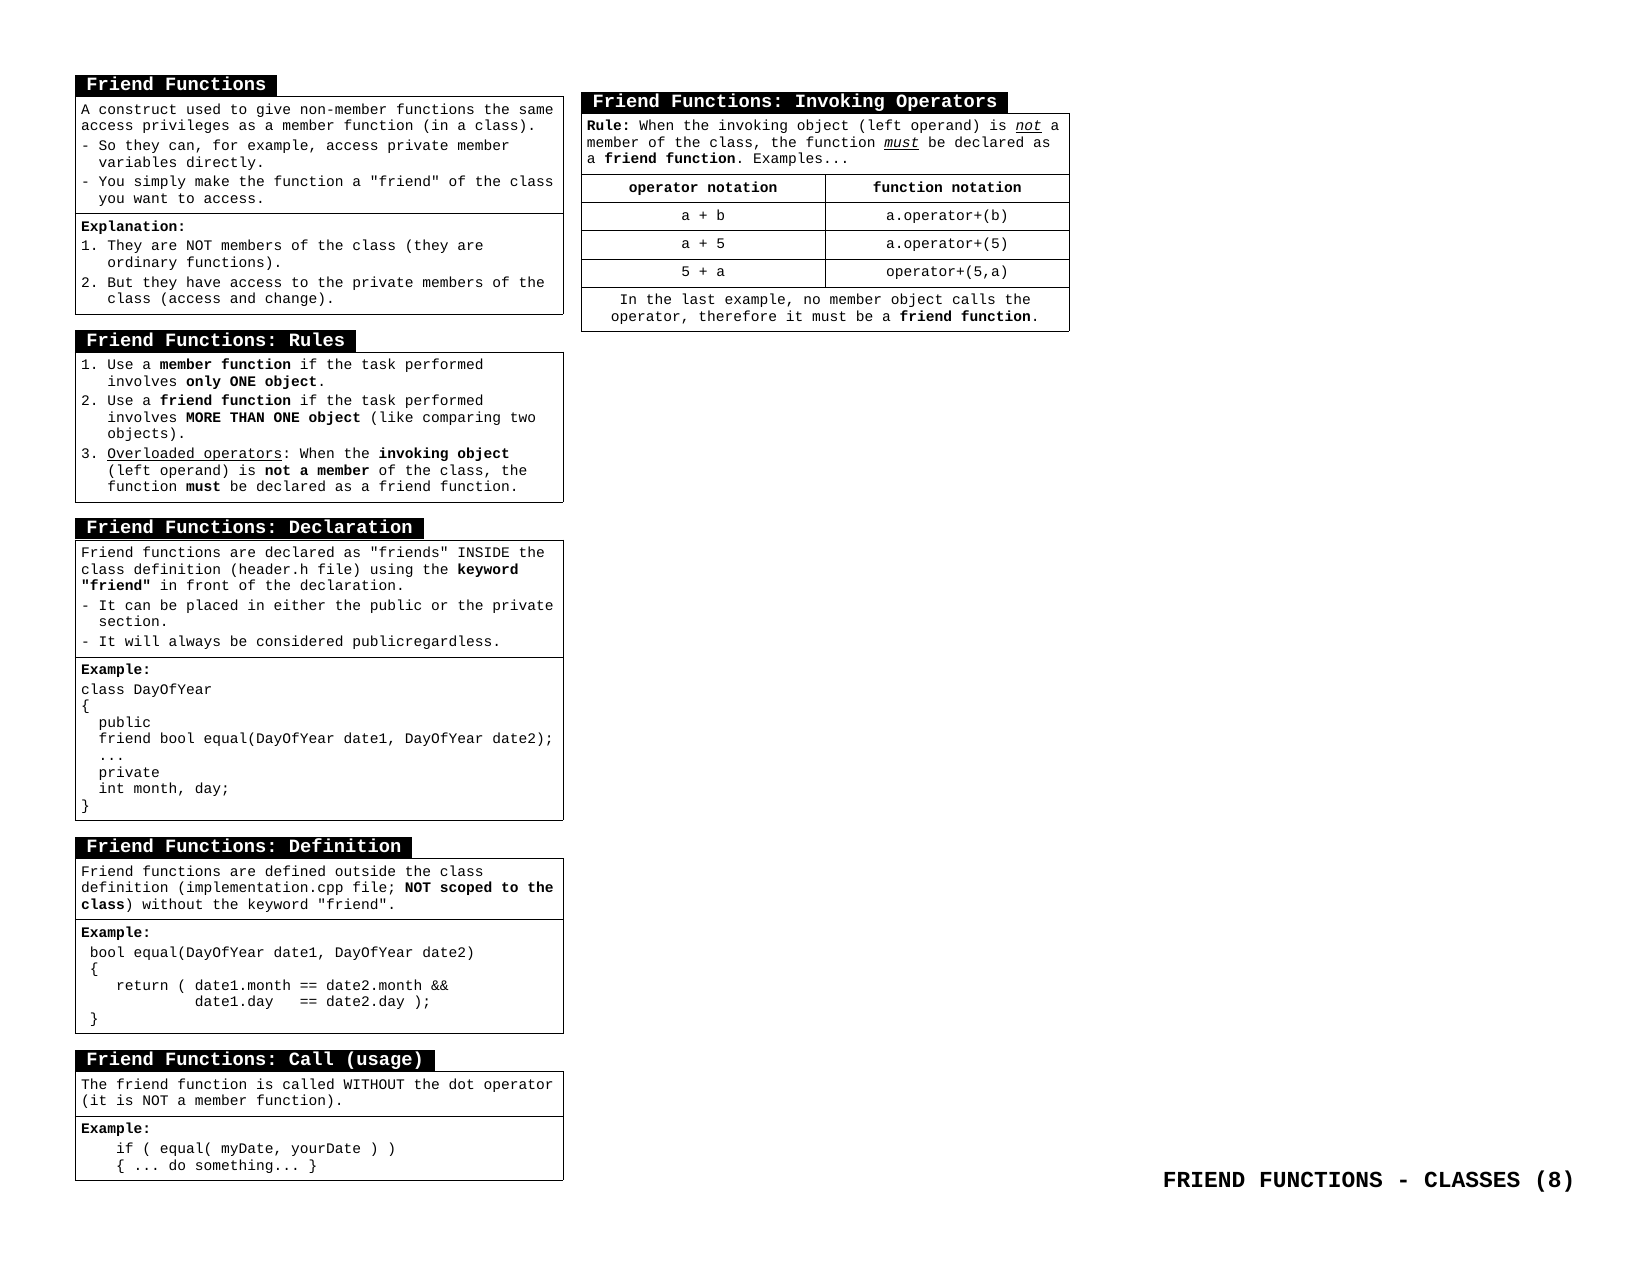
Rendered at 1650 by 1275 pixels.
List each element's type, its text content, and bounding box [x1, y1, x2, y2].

table_cell function notation [826, 175, 1069, 202]
table_cell Example: class DayOfYear { public friend bool equal(DayOfYear date1, DayOfYear date2); ... private int month, day; } [76, 658, 563, 820]
table_header Friend functions are defined outside the class definition (implementation.cpp file; NOT scoped to the class) without the keyword "friend". [76, 859, 563, 919]
table_header Friend functions are declared as "friends" INSIDE the class definition (header.h file) using the keyword "friend" in front of the declaration. - It can be placed in either the public or the private section. - It will always be considered publicregardless. [76, 541, 563, 657]
table_cell operator+(5,a) [826, 260, 1069, 287]
table_header A construct used to give non-member functions the same access privileges as a member function (in a class). - So they can, for example, access private member variables directly. - You simply make the function a "friend" of the class you want to access. [76, 97, 563, 213]
text Friend Functions: Definition [75, 837, 563, 858]
table_cell Explanation: 1. They are NOT members of the class (they are ordinary functions). 2. But they have access to the private members of the class (access and change). [76, 214, 563, 314]
table_header 1. Use a member function if the task performed involves only ONE object. 2. Use a friend function if the task performed involves MORE THAN ONE object (like comparing two objects). 3. Overloaded operators: When the invoking object (left operand) is not a member of the class, the function must be declared as a friend function. [76, 353, 563, 502]
table_cell a + b [582, 203, 825, 230]
text Friend Functions: Call (usage) [75, 1050, 563, 1071]
table_cell a.operator+(b) [826, 203, 1069, 230]
table_header The friend function is called WITHOUT the dot operator (it is NOT a member function). [76, 1072, 563, 1116]
table_cell Example: if ( equal( myDate, yourDate ) ) { ... do something... } [76, 1117, 563, 1180]
text Friend Functions: Invoking Operators [581, 92, 1069, 113]
table_cell a + 5 [582, 231, 825, 258]
text FRIEND FUNCTIONS - CLASSES (8) [1087, 1168, 1575, 1194]
table_cell 5 + a [582, 260, 825, 287]
table_cell In the last example, no member object calls the operator, therefore it must be a friend function. [582, 288, 1069, 331]
text Friend Functions: Declaration [75, 518, 563, 539]
text Friend Functions: Rules [75, 330, 563, 352]
table_header Rule: When the invoking object (left operand) is not a member of the class, the function must be declared as a friend function. Examples... [582, 114, 1069, 174]
table_cell Example: bool equal(DayOfYear date1, DayOfYear date2) { return ( date1.month == date2.month && date1.day == date2.day ); } [76, 920, 563, 1033]
text Friend Functions [75, 75, 563, 96]
table_cell a.operator+(5) [826, 231, 1069, 258]
table_cell operator notation [582, 175, 825, 202]
